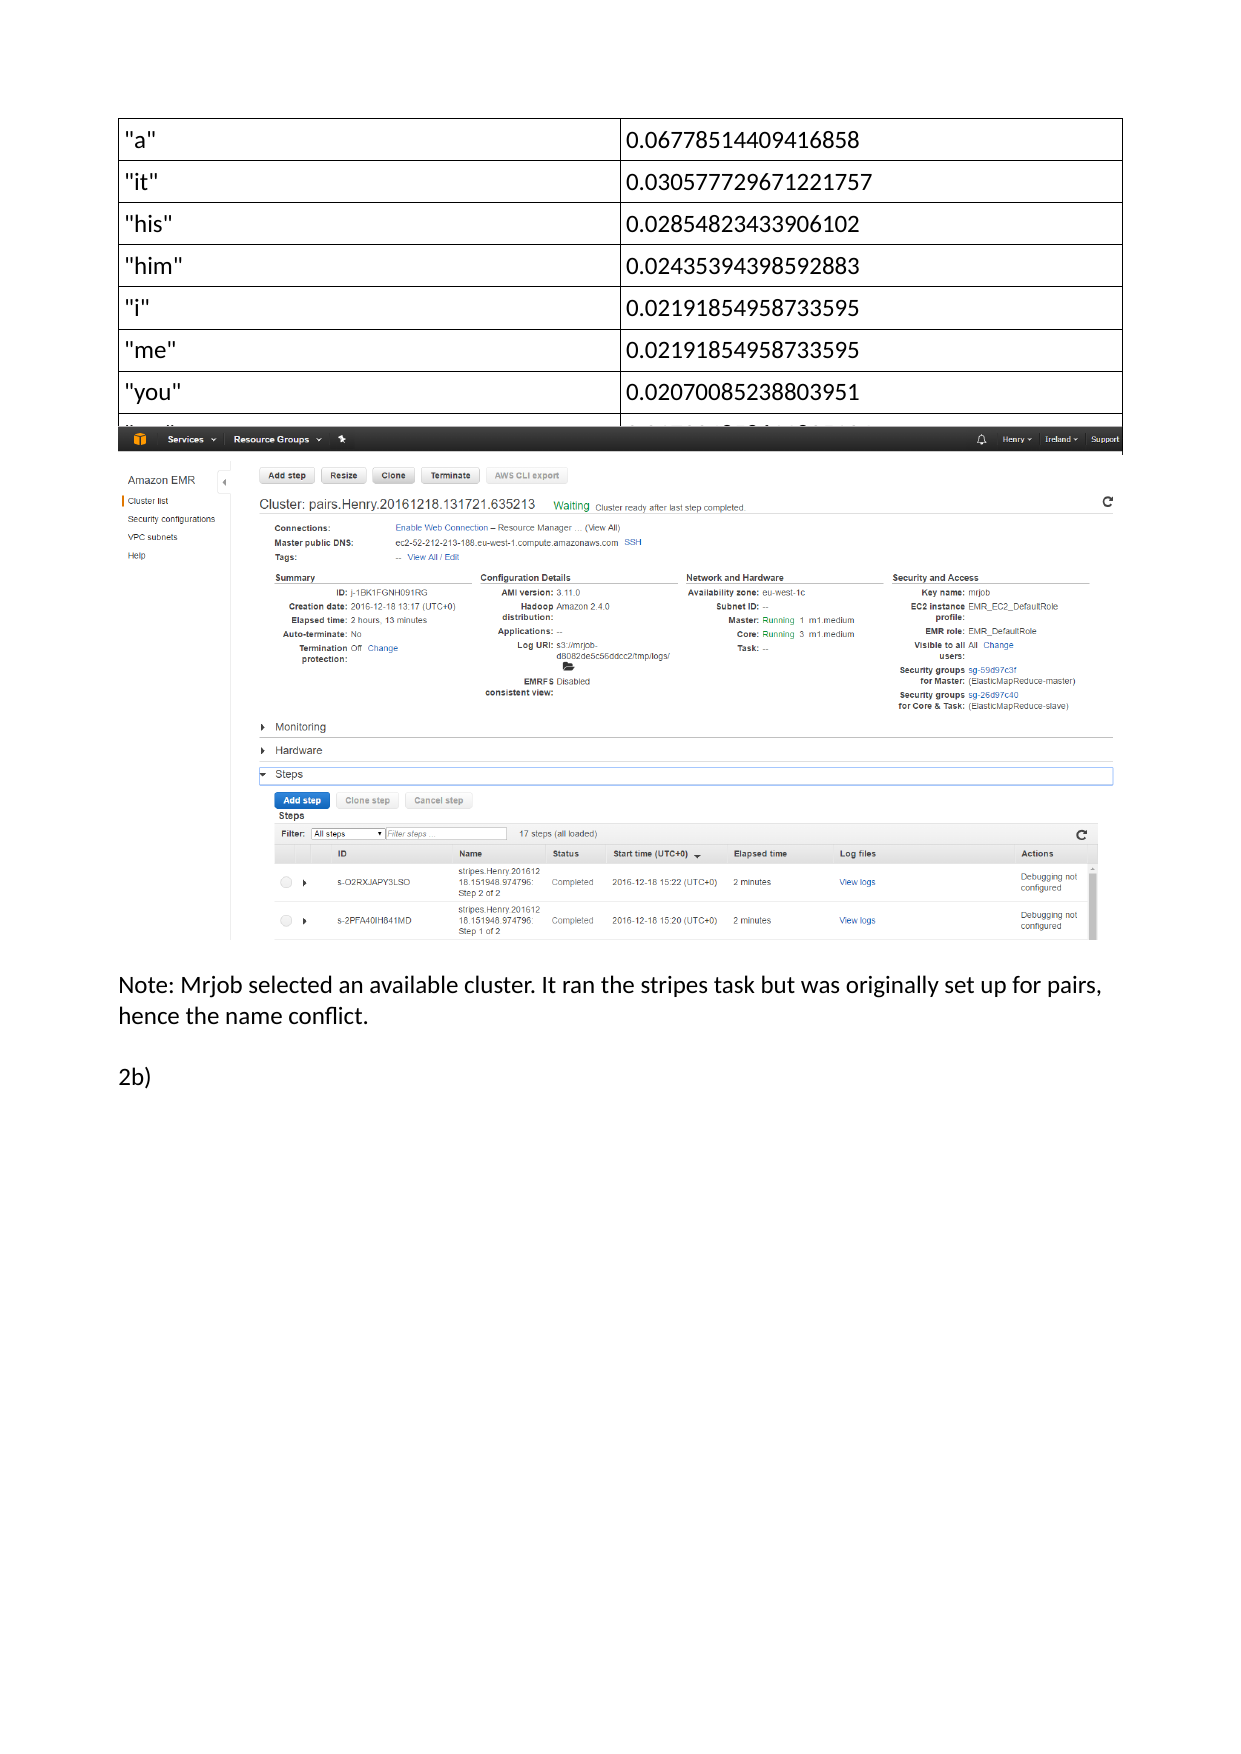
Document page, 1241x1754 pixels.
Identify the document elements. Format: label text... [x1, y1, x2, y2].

table_cell 0.02191854958733595 [621, 287, 1122, 328]
table_cell 0.02191854958733595 [621, 330, 1122, 371]
table_cell "me" [119, 330, 620, 371]
table_cell 0.030577729671221757 [621, 161, 1122, 202]
table_cell 0.02070085238803951 [621, 372, 1122, 413]
picture [118, 426, 1123, 940]
text 2b) [118, 1061, 1122, 1092]
table_cell "i" [119, 287, 620, 328]
table_cell 0.02854823433906102 [621, 203, 1122, 244]
table_cell "him" [119, 245, 620, 286]
table_cell "you" [119, 372, 620, 413]
table_cell 0.017994858611825194 [621, 414, 1122, 426]
text Note: Mrjob selected an available cluster. It ran the stripes task but was originally set up for pairs, hence the name conflict. [118, 970, 1122, 1031]
table_cell 0.02435394398592883 [621, 245, 1122, 286]
table_cell "my" [119, 414, 620, 426]
table_cell "his" [119, 203, 620, 244]
table_cell "a" [119, 119, 620, 160]
table_cell "it" [119, 161, 620, 202]
table_cell 0.06778514409416858 [621, 119, 1122, 160]
